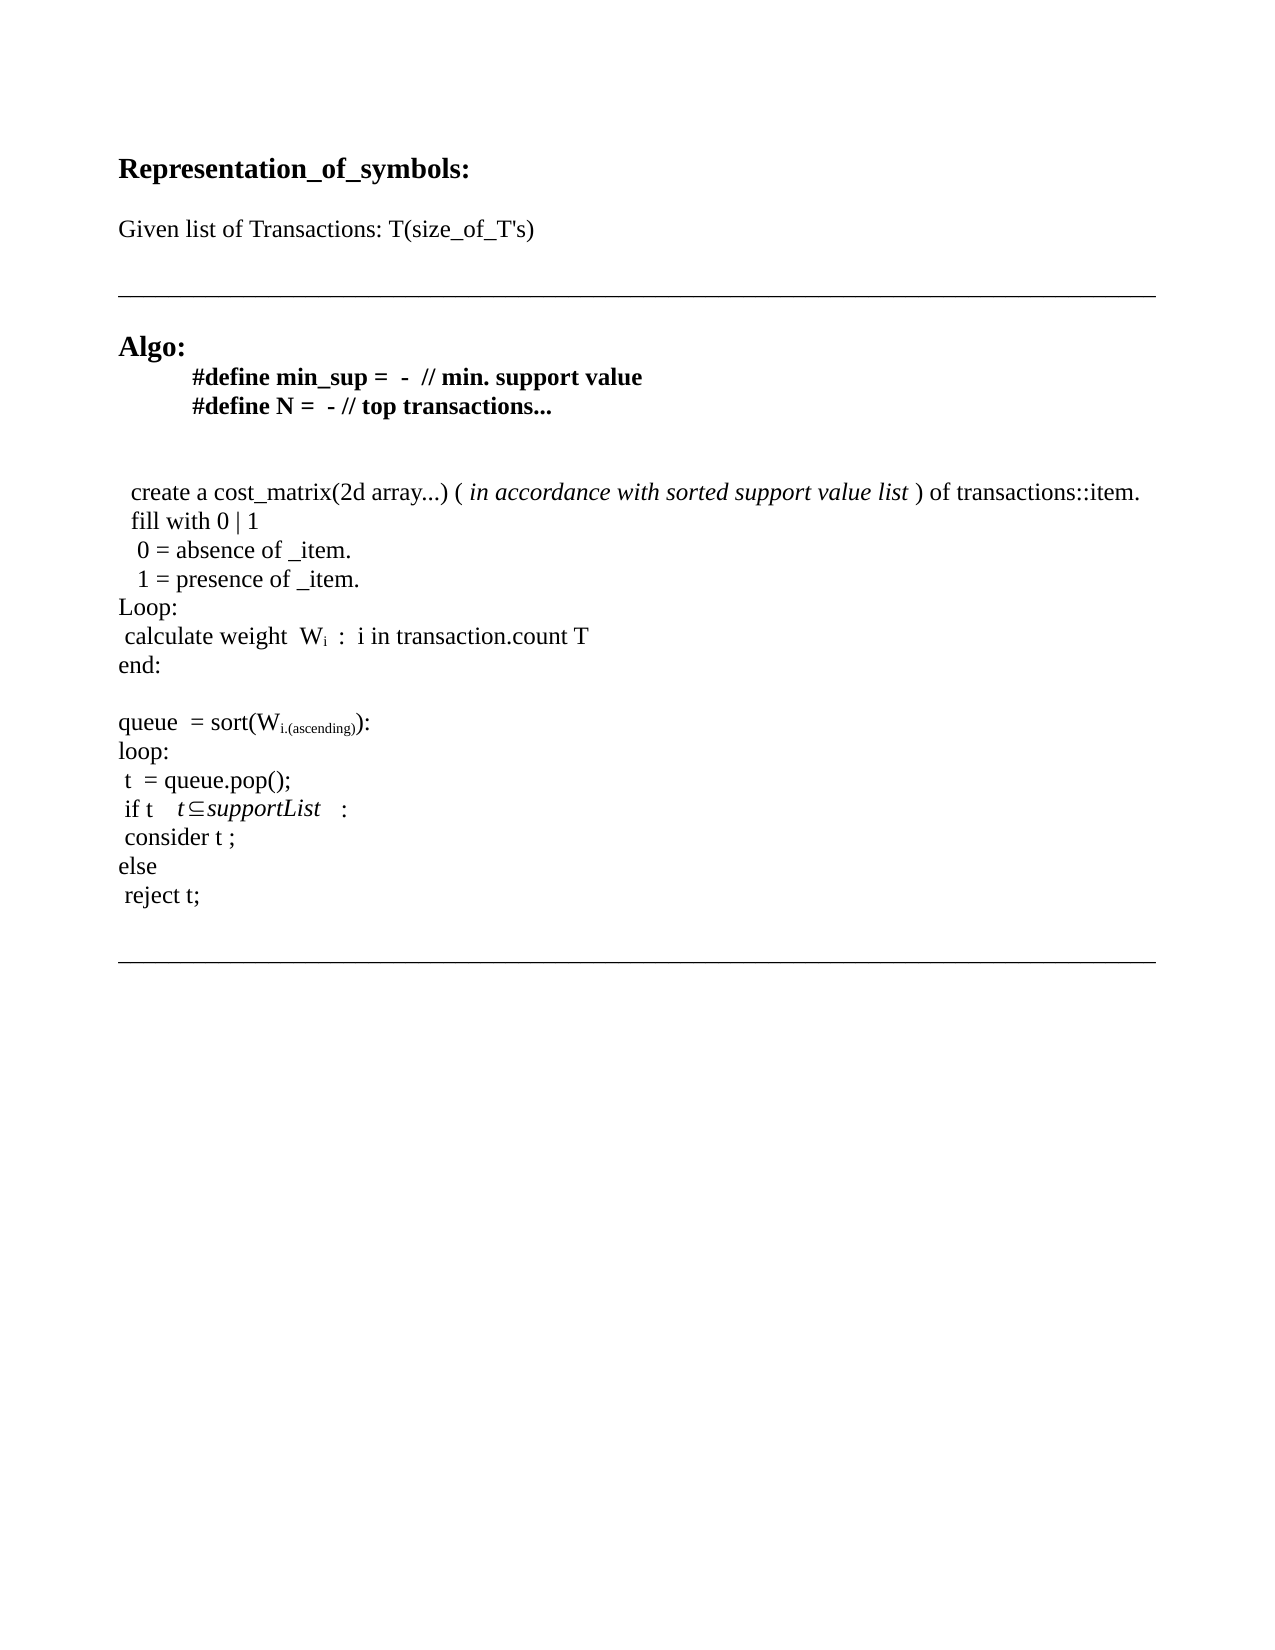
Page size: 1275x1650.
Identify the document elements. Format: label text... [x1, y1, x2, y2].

text Algo: [118, 329, 1157, 362]
text Given list of Transactions: T(size_of_T's) [118, 214, 1157, 243]
text calculate weight Wi : i in transaction.count T [118, 621, 1157, 650]
text queue = sort(Wi.(ascending)): [118, 707, 1157, 736]
text consider t ; [118, 822, 1157, 851]
text fill with 0 | 1 [118, 506, 1157, 535]
text end: [118, 650, 1157, 679]
text 1 = presence of _item. [118, 564, 1157, 592]
text ___________________________________________________________________________________ [118, 937, 1157, 966]
text ___________________________________________________________________________________ [118, 271, 1157, 300]
text 0 = absence of _item. [118, 535, 1157, 564]
text if t : [118, 794, 1157, 822]
text loop: [118, 736, 1157, 765]
text Representation_of_symbols: [118, 152, 1157, 185]
text t = queue.pop(); [118, 765, 1157, 794]
text create a cost_matrix(2d array...) ( in accordance with sorted support value list ) of transactions::item. [118, 477, 1157, 506]
text reject t; [118, 880, 1157, 909]
text Loop: [118, 592, 1157, 621]
text #define min_sup = - // min. support value [118, 362, 1157, 391]
text #define N = - // top transactions... [118, 391, 1157, 420]
text else [118, 851, 1157, 880]
